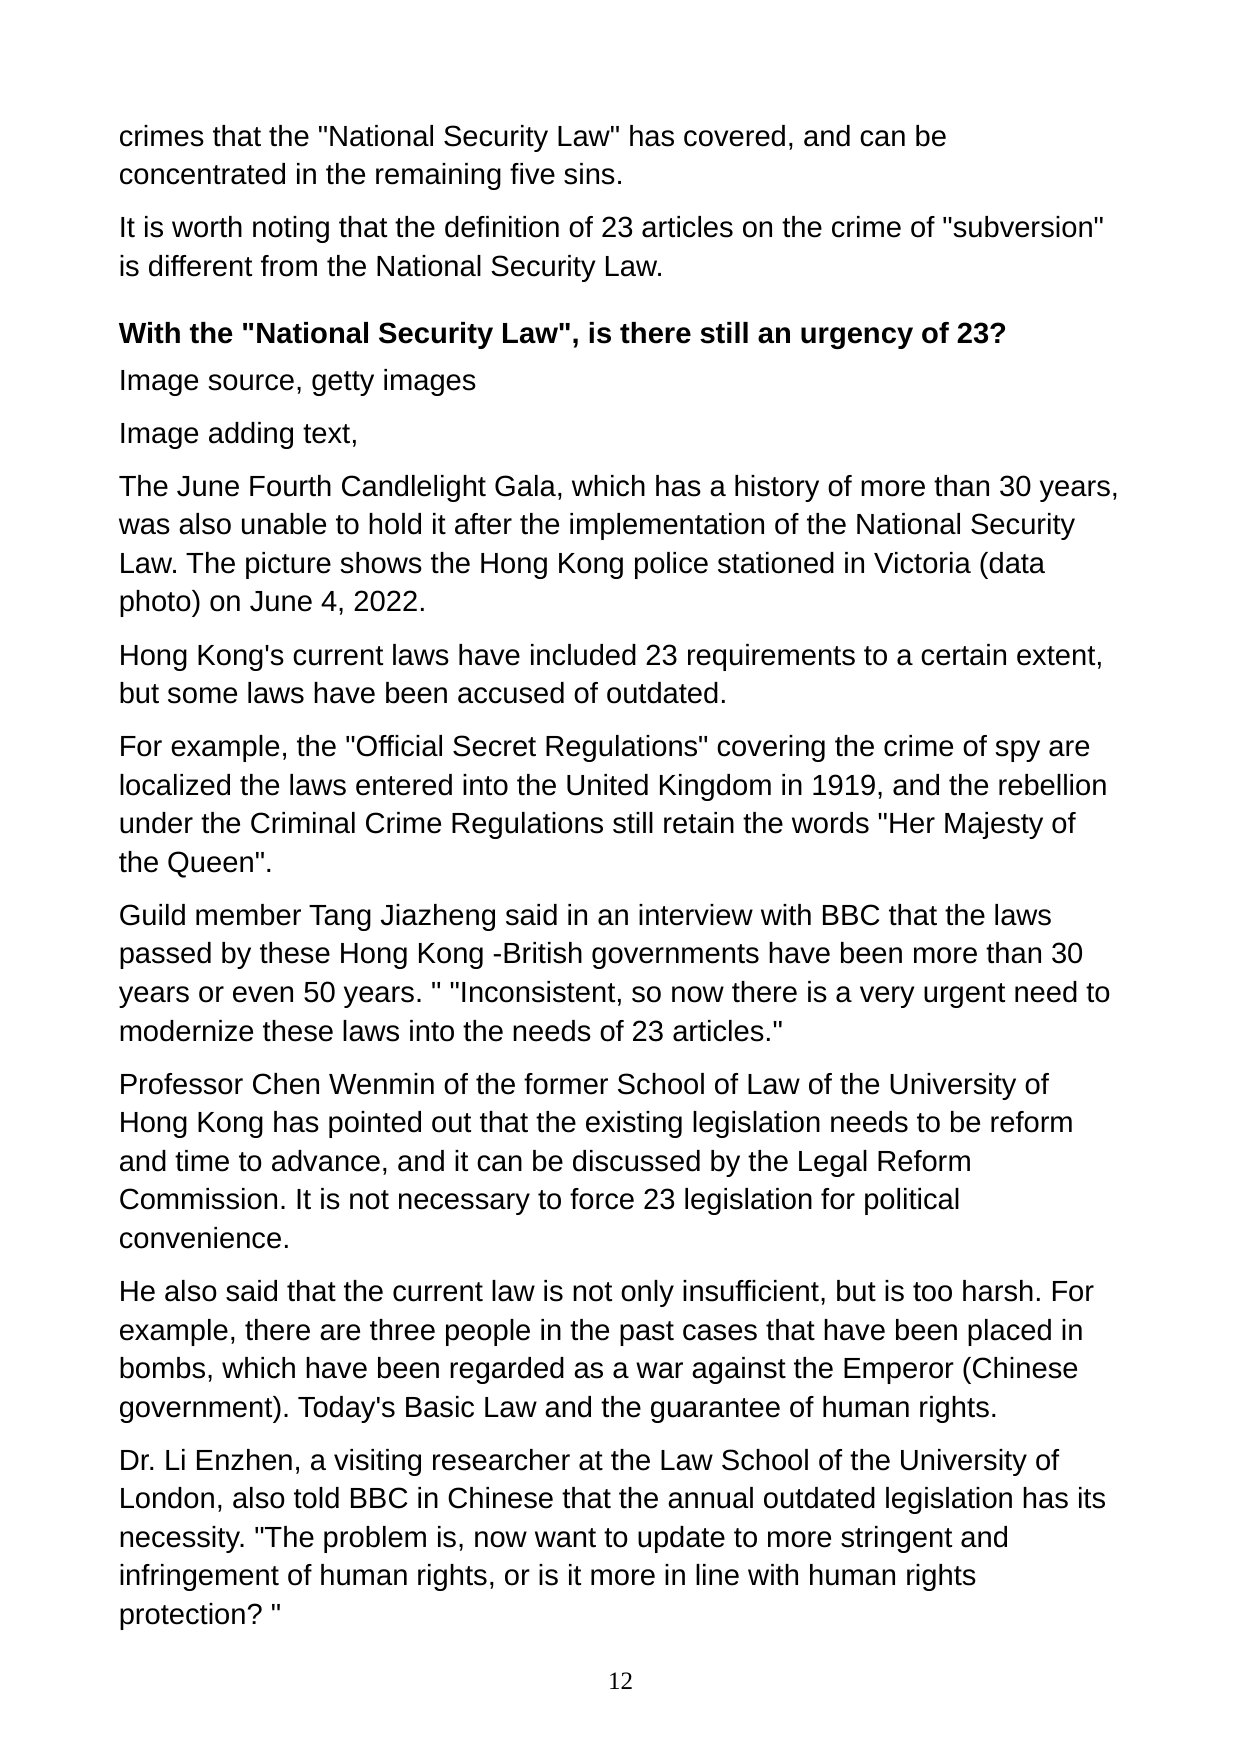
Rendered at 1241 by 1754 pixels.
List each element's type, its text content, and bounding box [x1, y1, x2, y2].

text Dr. Li Enzhen, a visiting researcher at the Law School of the University of London, also told BBC in Chinese that the annual outdated legislation has its necessity. "The problem is, now want to update to more stringent and infringement of human rights, or is it more in line with human rights protection? " [118, 1443, 1122, 1630]
text Image adding text, [118, 416, 1122, 449]
text It is worth noting that the definition of 23 articles on the crime of "subversion" is different from the National Security Law. [118, 210, 1122, 282]
text Hong Kong's current laws have included 23 requirements to a certain extent, but some laws have been accused of outdated. [118, 637, 1122, 709]
text crimes that the "National Security Law" has covered, and can be concentrated in the remaining five sins. [118, 118, 1122, 191]
text He also said that the current law is not only insufficient, but is too harsh. For example, there are three people in the past cases that have been placed in bombs, which have been regarded as a war against the Emperor (Chinese government). Today's Basic Law and the guarantee of human rights. [118, 1274, 1122, 1423]
text For example, the "Official Secret Regulations" covering the crime of spy are localized the laws entered into the United Kingdom in 1919, and the rebellion under the Criminal Crime Regulations still retain the words "Her Majesty of the Queen". [118, 729, 1122, 878]
text Guild member Tang Jiazheng said in an interview with BBC that the laws passed by these Hong Kong -British governments have been more than 30 years or even 50 years. " "Inconsistent, so now there is a very urgent need to modernize these laws into the needs of 23 articles." [118, 898, 1122, 1047]
text The June Fourth Candlelight Gala, which has a history of more than 30 years, was also unable to hold it after the implementation of the National Security Law. The picture shows the Hong Kong police stationed in Victoria (data photo) on June 4, 2022. [118, 469, 1122, 618]
text Image source, getty images [118, 362, 1122, 396]
subtitle With the "National Security Law", is there still an urgency of 23? [118, 316, 1122, 350]
text Professor Chen Wenmin of the former School of Law of the University of Hong Kong has pointed out that the existing legislation needs to be reform and time to advance, and it can be discussed by the Legal Reform Commission. It is not necessary to force 23 legislation for political convenience. [118, 1067, 1122, 1254]
